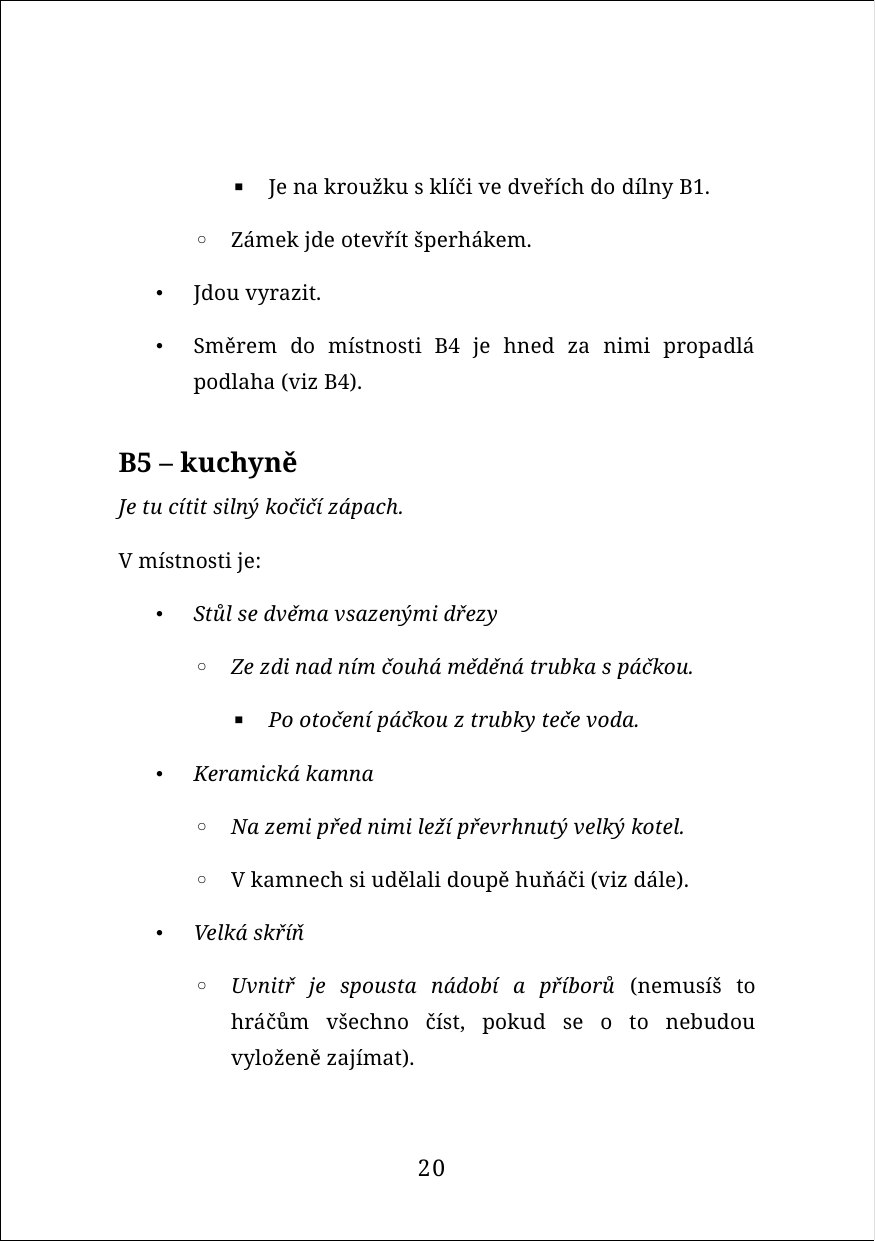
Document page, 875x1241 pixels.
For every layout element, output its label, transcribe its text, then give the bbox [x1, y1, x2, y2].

list Jdou vyrazit. [156, 278, 756, 307]
list Je na kroužku s klíči ve dveřích do dílny B1. [231, 172, 756, 200]
list Zámek jde otevřít šperhákem. [193, 225, 756, 253]
list Směrem do místnosti B4 je hned za nimi propadlá podlaha (viz B4). [156, 331, 756, 395]
list Na zemi před nimi leží převrhnutý velký kotel. [193, 812, 756, 840]
list Po otočení páčkou z trubky teče voda. [231, 705, 756, 734]
text V místnosti je: [118, 546, 756, 574]
list Stůl se dvěma vsazenými dřezy [156, 599, 756, 627]
subtitle B5 – kuchyně [118, 444, 756, 481]
list Uvnitř je spousta nádobí a příborů (nemusíš to hráčům všechno číst, pokud se o to nebudou vyloženě zajímat). [193, 972, 756, 1071]
list Ze zdi nad ním čouhá měděná trubka s páčkou. [193, 652, 756, 681]
list Velká skříň [156, 918, 756, 947]
list V kamnech si udělali doupě huňáči (viz dále). [193, 865, 756, 893]
list Keramická kamna [156, 759, 756, 787]
text Je tu cítit silný kočičí zápach. [118, 492, 756, 521]
